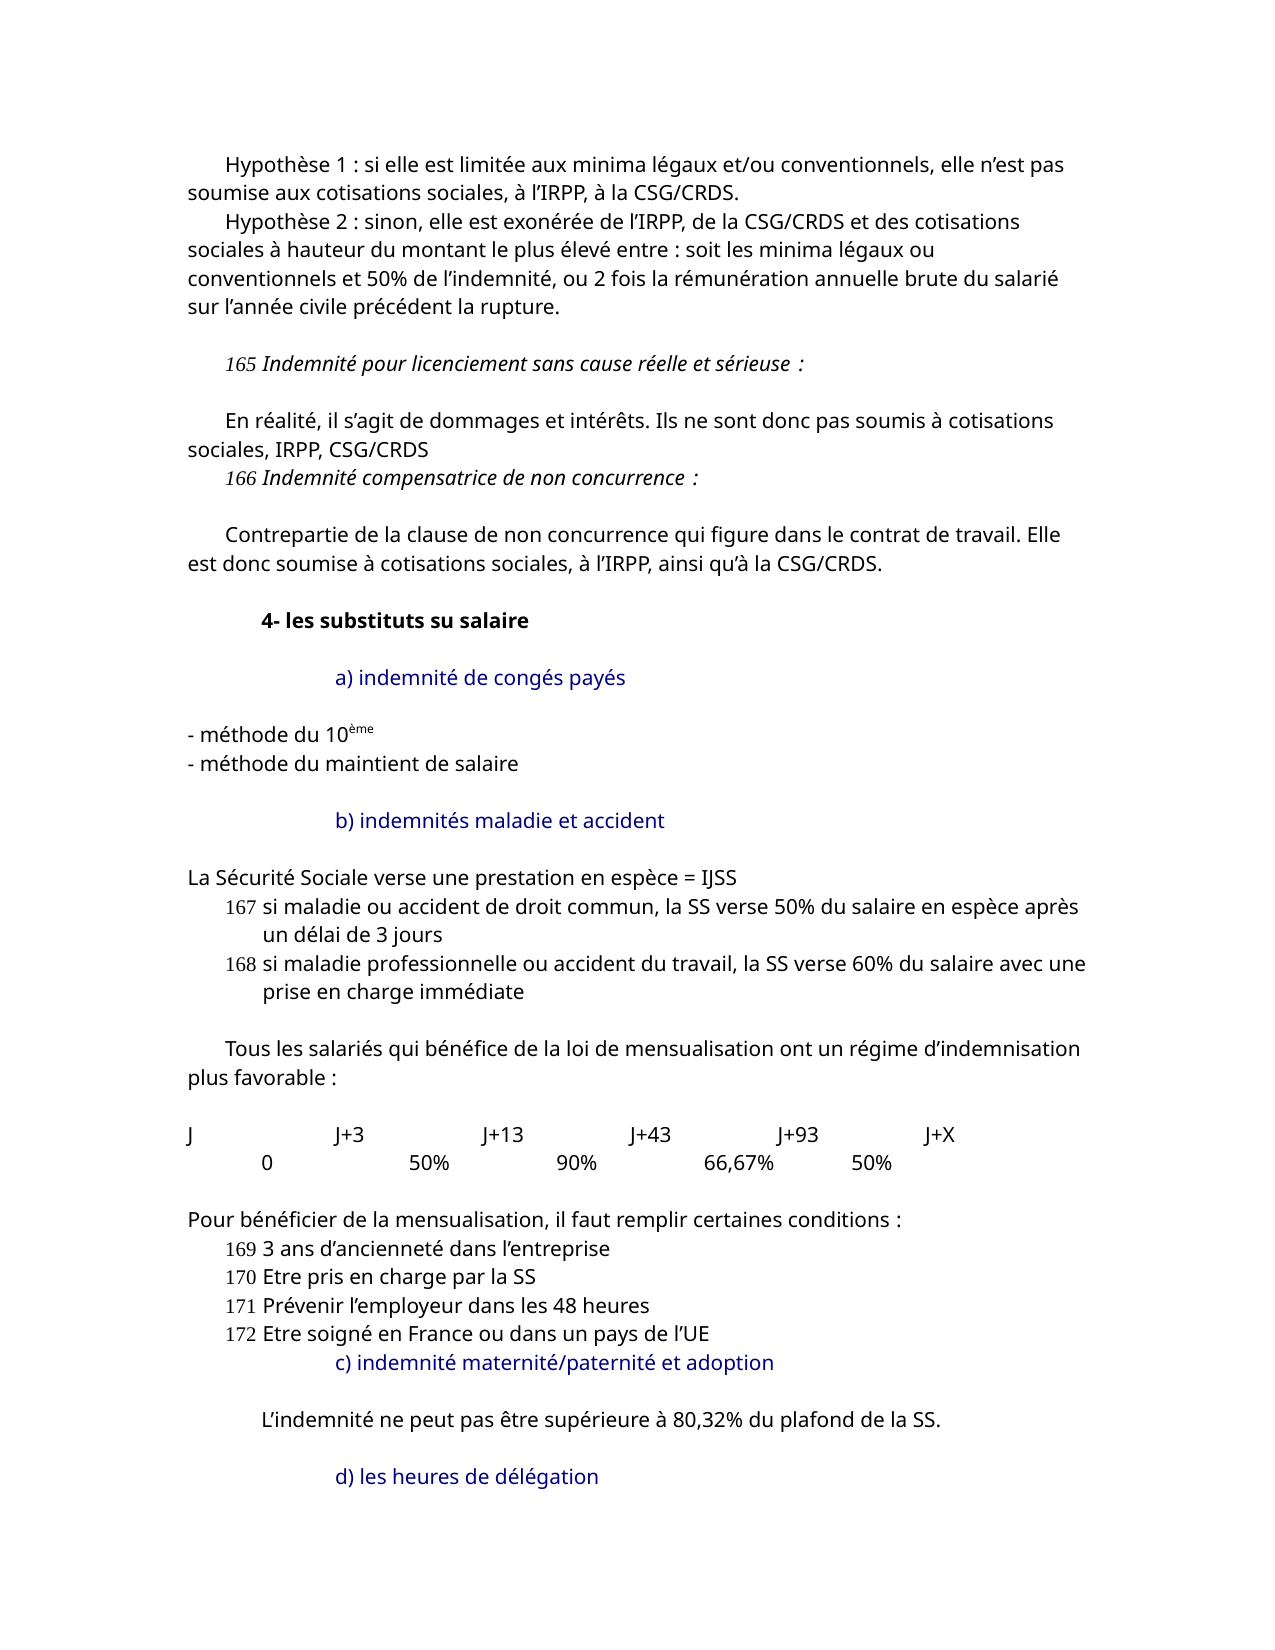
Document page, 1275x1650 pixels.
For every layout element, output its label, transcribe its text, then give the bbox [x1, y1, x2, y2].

text - méthode du 10ème [187, 721, 1087, 749]
list Indemnité pour licenciement sans cause réelle et sérieuse : [225, 349, 1087, 378]
text Tous les salariés qui bénéfice de la loi de mensualisation ont un régime d’indemnisation plus favorable : [187, 1034, 1087, 1091]
list si maladie professionnelle ou accident du travail, la SS verse 60% du salaire avec une prise en charge immédiate [225, 949, 1087, 1006]
text a) indemnité de congés payés [187, 663, 1087, 692]
text Hypothèse 2 : sinon, elle est exonérée de l’IRPP, de la CSG/CRDS et des cotisations sociales à hauteur du montant le plus élevé entre : soit les minima légaux ou conventionnels et 50% de l’indemnité, ou 2 fois la rémunération annuelle brute du salarié sur l’année civile précédent la rupture. [187, 207, 1087, 321]
text - méthode du maintient de salaire [187, 749, 1087, 777]
list Etre soigné en France ou dans un pays de l’UE [225, 1319, 1087, 1348]
text L’indemnité ne peut pas être supérieure à 80,32% du plafond de la SS. [187, 1405, 1087, 1433]
list Indemnité compensatrice de non concurrence : [225, 463, 1087, 492]
list Etre pris en charge par la SS [225, 1262, 1087, 1291]
text d) les heures de délégation [187, 1462, 1087, 1491]
list si maladie ou accident de droit commun, la SS verse 50% du salaire en espèce après un délai de 3 jours [225, 892, 1087, 949]
text 0 50% 90% 66,67% 50% [187, 1148, 1087, 1177]
text Contrepartie de la clause de non concurrence qui figure dans le contrat de travail. Elle est donc soumise à cotisations sociales, à l’IRPP, ainsi qu’à la CSG/CRDS. [187, 521, 1087, 577]
text J J+3 J+13 J+43 J+93 J+X [187, 1120, 1087, 1148]
text La Sécurité Sociale verse une prestation en espèce = IJSS [187, 863, 1087, 892]
list Prévenir l’employeur dans les 48 heures [225, 1291, 1087, 1319]
text Pour bénéficier de la mensualisation, il faut remplir certaines conditions : [187, 1206, 1087, 1234]
text c) indemnité maternité/paternité et adoption [335, 1348, 1087, 1376]
text Hypothèse 1 : si elle est limitée aux minima légaux et/ou conventionnels, elle n’est pas soumise aux cotisations sociales, à l’IRPP, à la CSG/CRDS. [187, 150, 1087, 207]
text b) indemnités maladie et accident [187, 806, 1087, 835]
text 4- les substituts su salaire [187, 606, 1087, 635]
text En réalité, il s’agit de dommages et intérêts. Ils ne sont donc pas soumis à cotisations sociales, IRPP, CSG/CRDS [187, 407, 1087, 463]
list 3 ans d’ancienneté dans l’entreprise [225, 1234, 1087, 1262]
